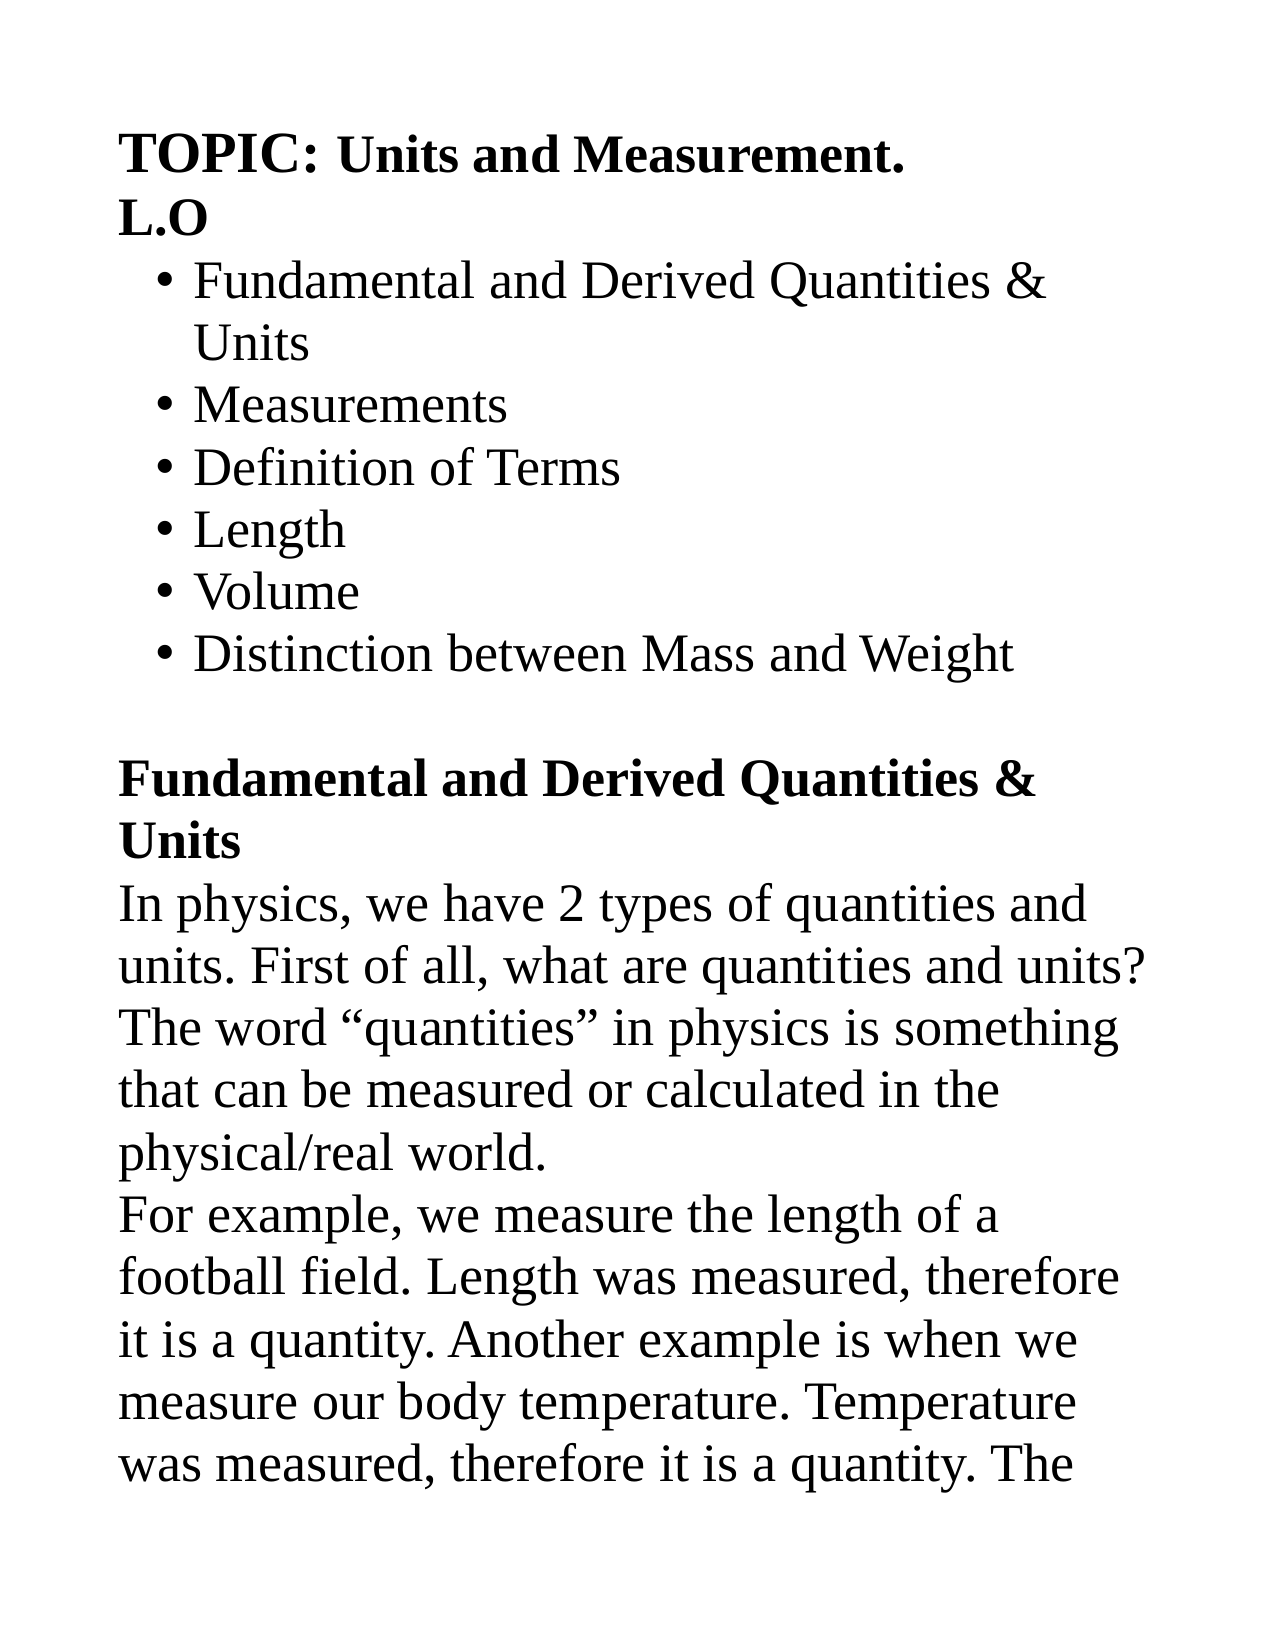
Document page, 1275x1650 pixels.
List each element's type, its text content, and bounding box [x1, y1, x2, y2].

text The word “quantities” in physics is something that can be measured or calculated in the physical/real world. [118, 995, 1157, 1182]
text L.O [118, 185, 1157, 247]
list Measurements [156, 372, 1157, 434]
list Length [156, 497, 1157, 559]
list Volume [156, 559, 1157, 621]
list Distinction between Mass and Weight [156, 621, 1157, 683]
text In physics, we have 2 types of quantities and units. First of all, what are quantities and units? [118, 870, 1157, 995]
text TOPIC: Units and Measurement. [118, 118, 1157, 185]
list Definition of Terms [156, 434, 1157, 497]
text Fundamental and Derived Quantities & Units [118, 746, 1157, 870]
list Fundamental and Derived Quantities & Units [156, 247, 1157, 372]
text For example, we measure the length of a football field. Length was measured, therefore it is a quantity. Another example is when we measure our body temperature. Temperature was measured, therefore it is a quantity. The [118, 1182, 1157, 1493]
